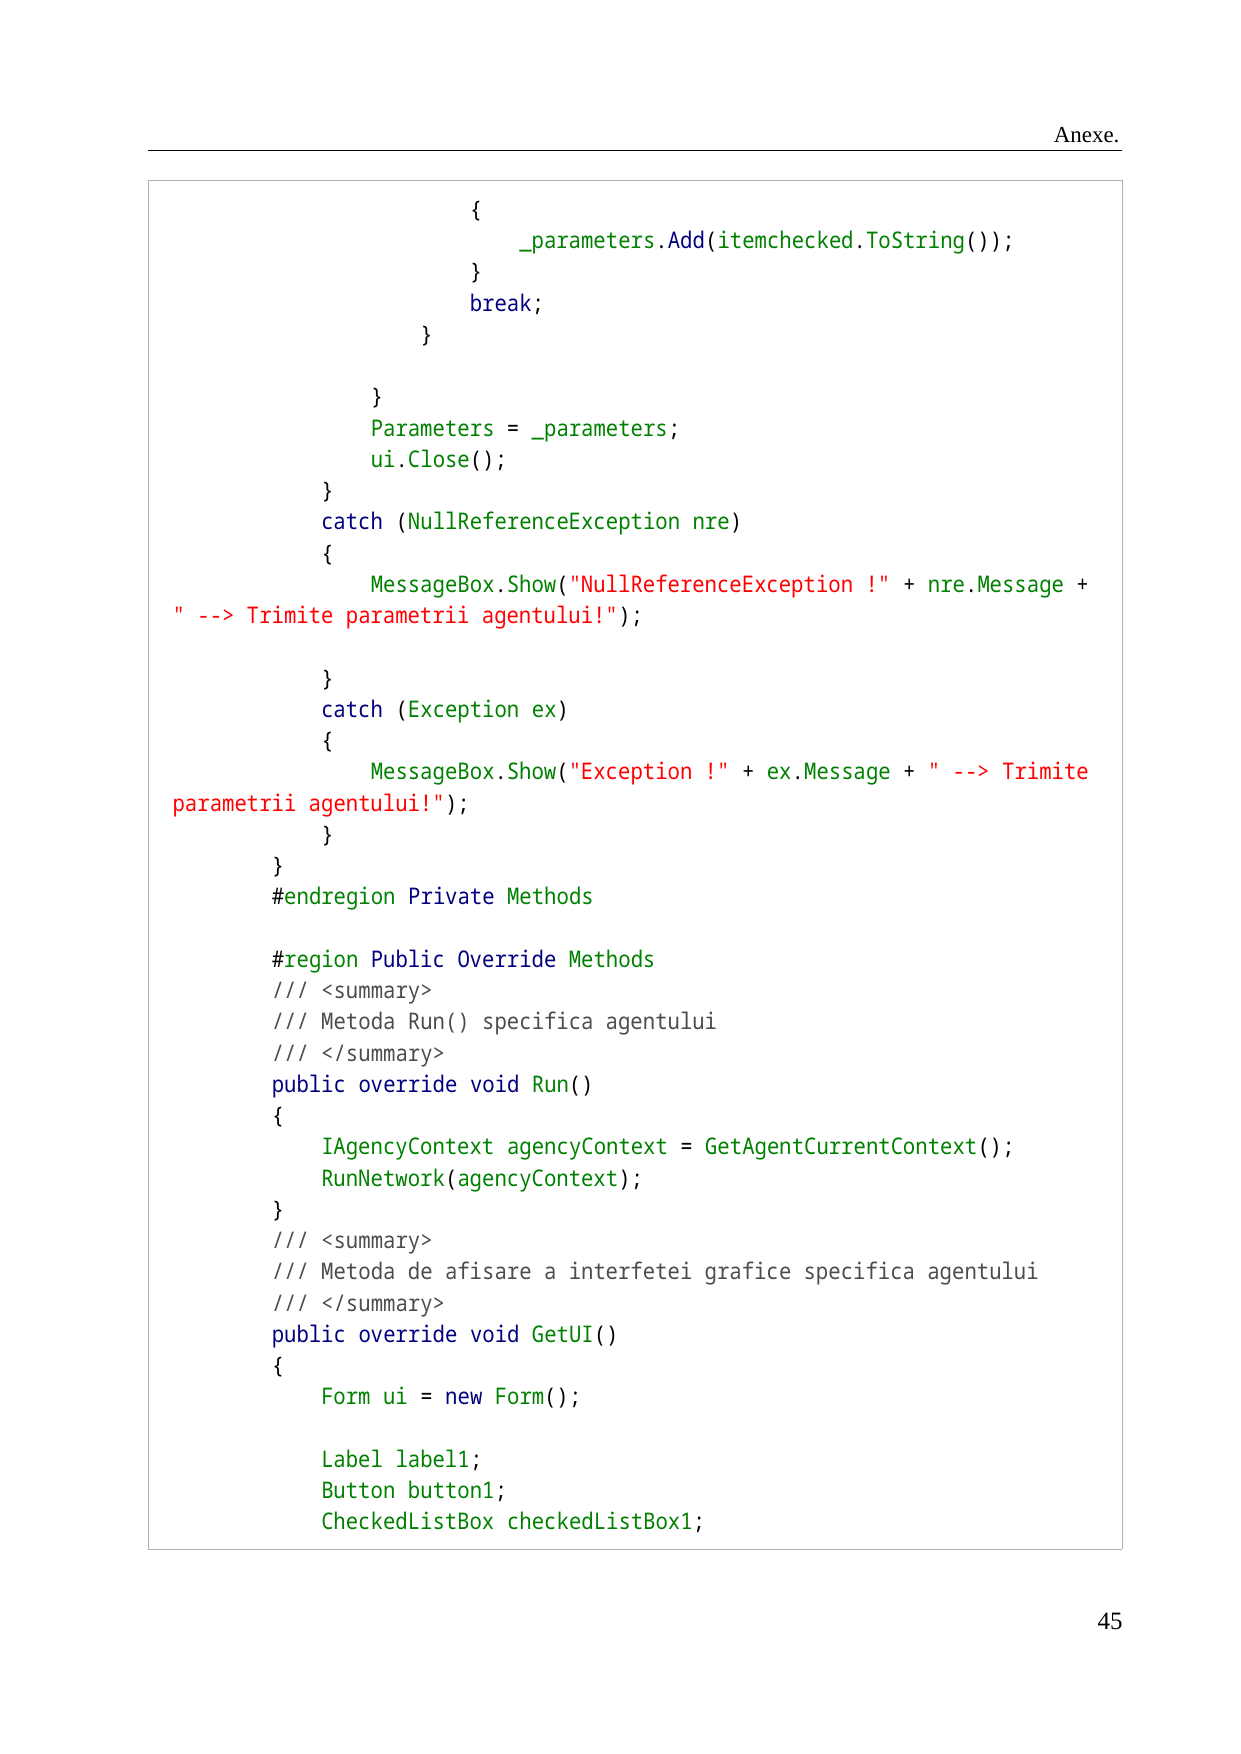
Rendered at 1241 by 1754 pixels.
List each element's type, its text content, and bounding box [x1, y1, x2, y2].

text Form ui = new Form(); [149, 1368, 1122, 1411]
text RunNetwork(agencyContext); [149, 1149, 1122, 1180]
text _parameters.Add(itemchecked.ToString()); [149, 211, 1122, 243]
text /// <summary> [149, 961, 1122, 993]
text { [149, 181, 1122, 211]
text #endregion Private Methods [149, 868, 1122, 911]
text Label label1; [149, 1430, 1122, 1461]
text /// </summary> [149, 1274, 1122, 1305]
text break; [149, 274, 1122, 305]
text Parameters = _parameters; [149, 399, 1122, 430]
text public override void GetUI() [149, 1305, 1122, 1336]
text Button button1; [149, 1461, 1122, 1493]
text catch (Exception ex) [149, 680, 1122, 711]
text } [149, 305, 1122, 349]
text } [149, 1180, 1122, 1211]
text MessageBox.Show("NullReferenceException !" + nre.Message + " --> Trimite parametrii agentului!"); [149, 555, 1122, 630]
text /// </summary> [149, 1024, 1122, 1055]
text catch (NullReferenceException nre) [149, 493, 1122, 524]
text { [149, 711, 1122, 743]
text } [149, 805, 1122, 836]
text ui.Close(); [149, 430, 1122, 461]
text /// Metoda Run() specifica agentului [149, 993, 1122, 1024]
text { [149, 1336, 1122, 1368]
text public override void Run() [149, 1055, 1122, 1086]
text } [149, 461, 1122, 493]
text #region Public Override Methods [149, 930, 1122, 961]
text } [149, 243, 1122, 274]
text } [149, 368, 1122, 399]
text } [149, 649, 1122, 680]
text /// <summary> [149, 1211, 1122, 1243]
text /// Metoda de afisare a interfetei grafice specifica agentului [149, 1243, 1122, 1274]
text { [149, 1086, 1122, 1118]
text { [149, 524, 1122, 555]
text IAgencyContext agencyContext = GetAgentCurrentContext(); [149, 1118, 1122, 1149]
text } [149, 836, 1122, 868]
text MessageBox.Show("Exception !" + ex.Message + " --> Trimite parametrii agentului!"); [149, 743, 1122, 805]
text CheckedListBox checkedListBox1; [149, 1493, 1122, 1549]
